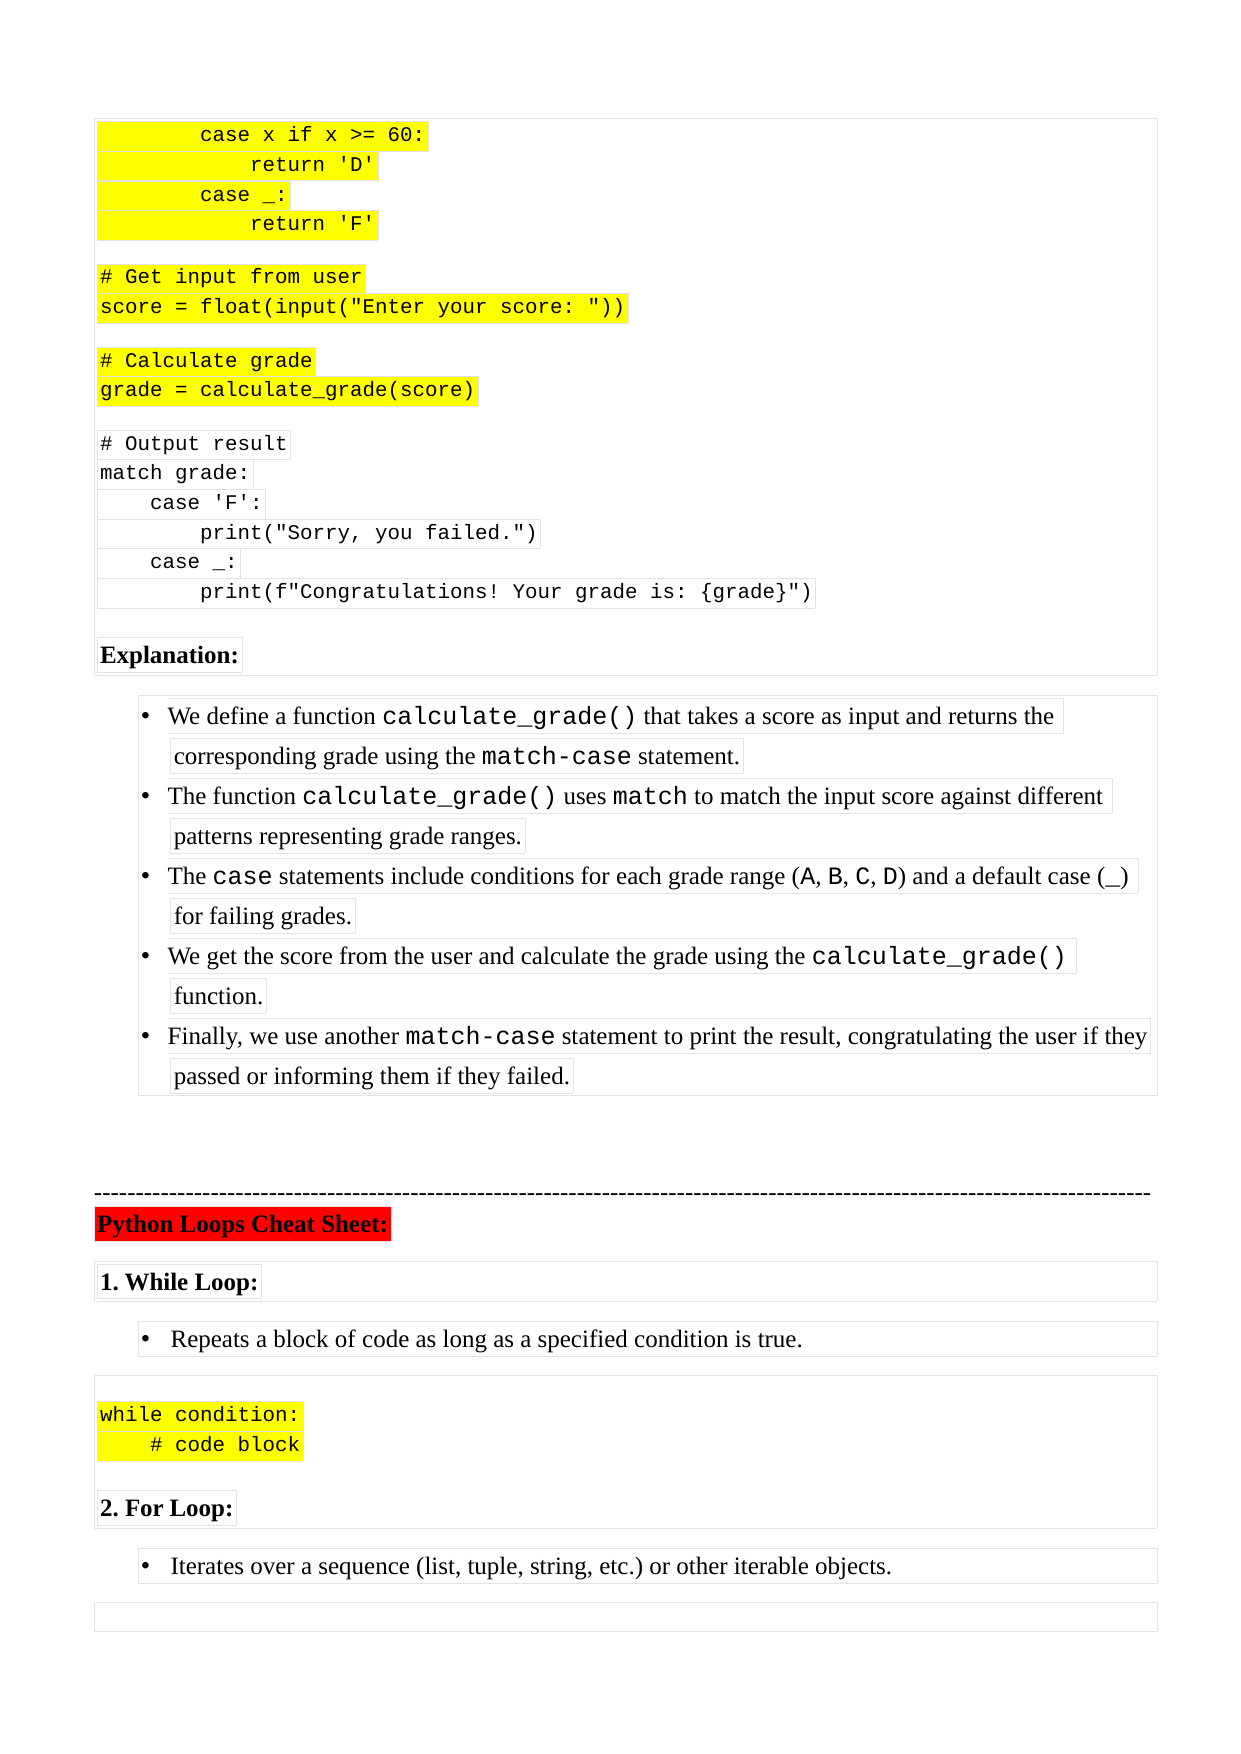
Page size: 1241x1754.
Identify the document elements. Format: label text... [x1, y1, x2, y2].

text grade = calculate_grade(score) [316, 373, 1157, 406]
text match grade: [98, 460, 253, 486]
text [392, 1206, 1157, 1241]
text score = float(input("Enter your score: ")) [98, 294, 628, 323]
text return 'D' [98, 148, 1157, 177]
text print("Sorry, you failed.") [98, 520, 540, 545]
list We get the score from the user and calculate the grade using the calculate_grade() function. [139, 935, 1157, 1013]
text case 'F': [98, 490, 265, 516]
list Iterates over a sequence (list, tuple, string, etc.) or other iterable objects. [139, 1549, 1157, 1583]
text score = float(input("Enter your score: ")) [366, 290, 1157, 323]
text # Output result [95, 427, 1157, 456]
text ------------------------------------------------------------------------------------------------------------------------------- [94, 1177, 1157, 1206]
text # Calculate grade [95, 343, 1157, 373]
list Finally, we use another match-case statement to print the result, congratulating the user if they passed or informing them if they failed. [139, 1015, 1157, 1095]
text # code block [98, 1432, 303, 1461]
text print(f"Congratulations! Your grade is: {grade}") [241, 575, 1157, 608]
text case _: [98, 182, 290, 207]
text 2. For Loop: [95, 1487, 1157, 1528]
list We define a function calculate_grade() that takes a score as input and returns the corresponding grade using the match-case statement. [139, 696, 1157, 773]
text grade = calculate_grade(score) [98, 377, 478, 406]
text [291, 177, 1157, 207]
text Python Loops Cheat Sheet: [95, 1207, 391, 1241]
text return 'F' [98, 211, 378, 240]
text 1. While Loop: [95, 1262, 1157, 1301]
text [254, 456, 1157, 486]
text while condition: [95, 1398, 1157, 1428]
list The function calculate_grade() uses match to match the input score against different patterns representing grade ranges. [139, 775, 1157, 853]
text Explanation: [95, 634, 1157, 675]
list Repeats a block of code as long as a specified condition is true. [139, 1322, 1157, 1356]
text print("Sorry, you failed.") [266, 516, 1157, 545]
text [304, 1428, 1157, 1461]
text return 'F' [291, 207, 1157, 240]
text # Get input from user [95, 261, 1157, 290]
text case 'F': [254, 486, 1157, 516]
text case x if x >= 60: [95, 119, 1157, 148]
text print(f"Congratulations! Your grade is: {grade}") [98, 579, 815, 608]
text [241, 545, 1157, 575]
list The case statements include conditions for each grade range (A, B, C, D) and a default case (_) for failing grades. [139, 855, 1157, 933]
text case _: [98, 549, 240, 575]
